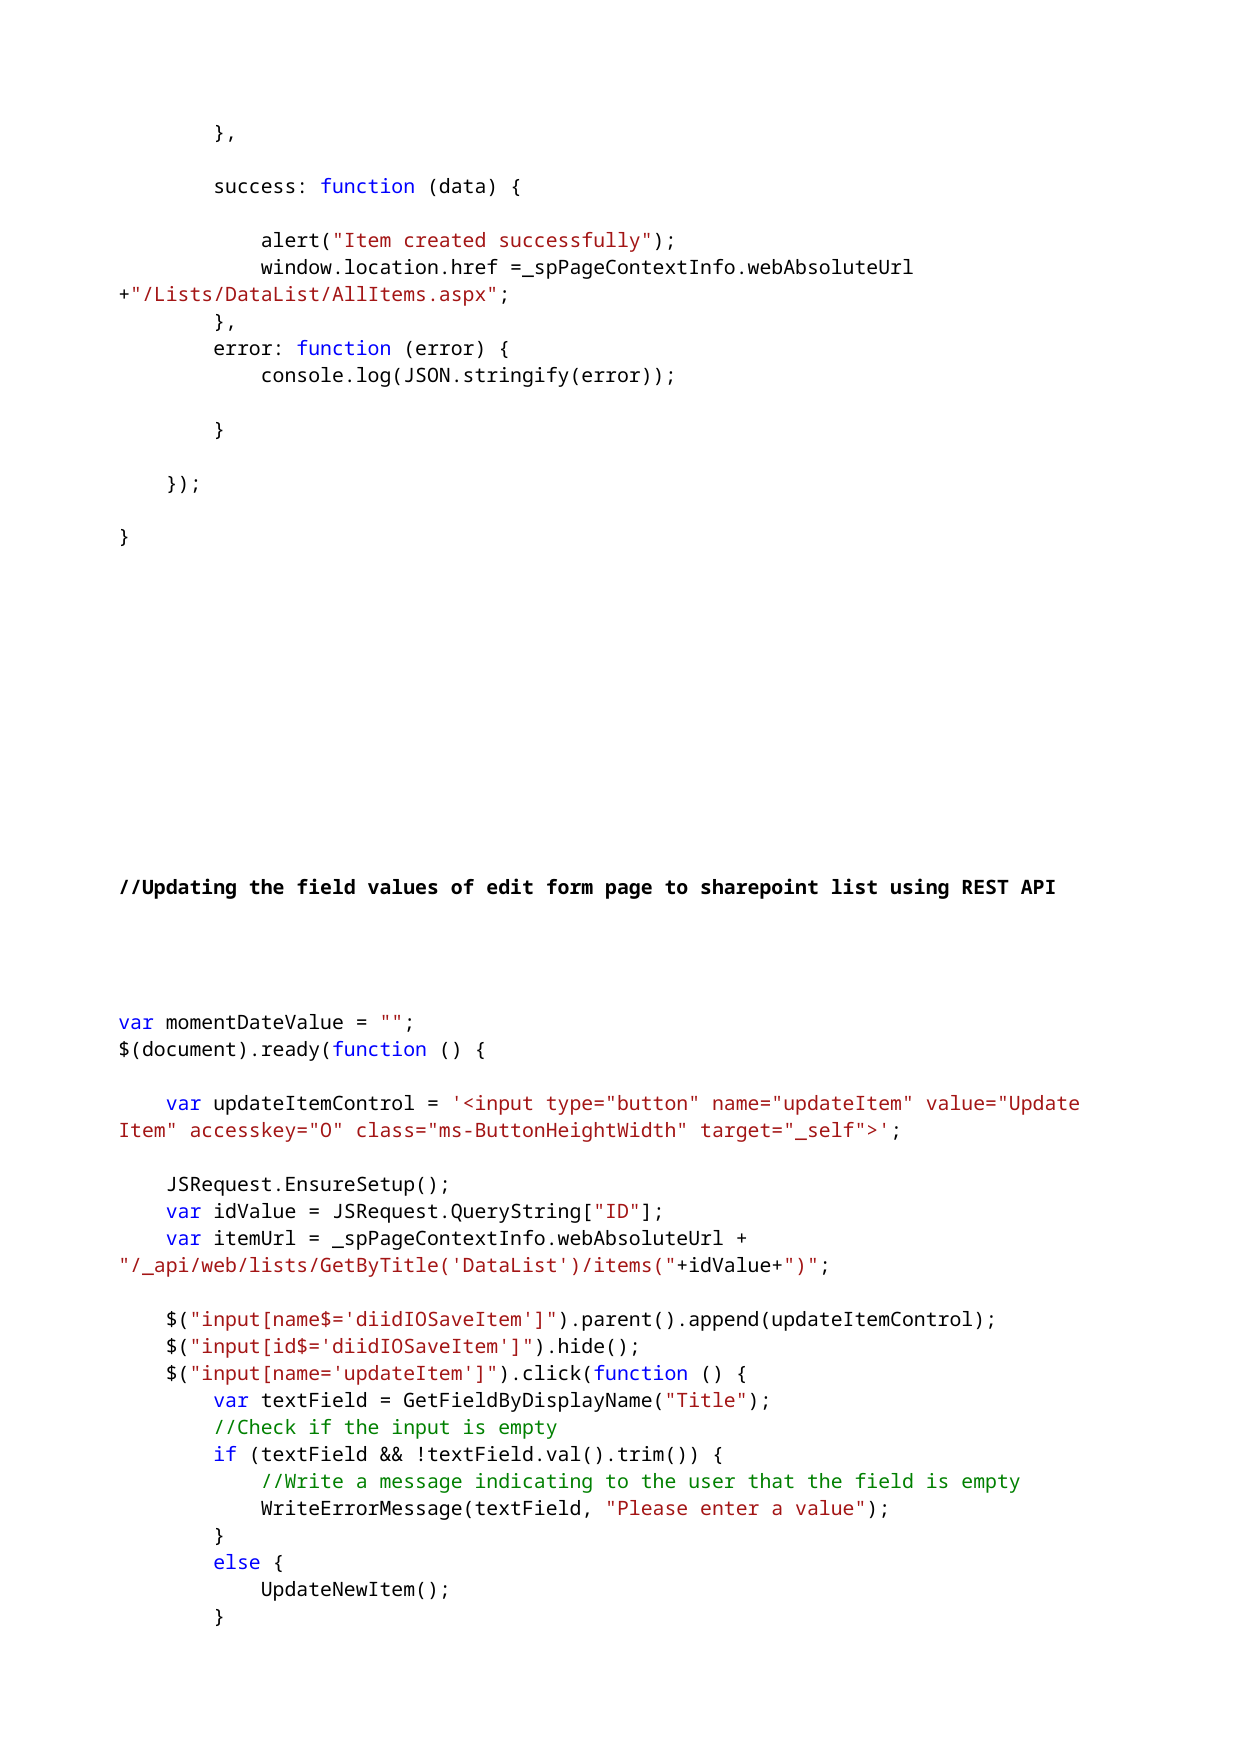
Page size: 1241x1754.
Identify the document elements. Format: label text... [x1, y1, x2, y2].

text var idValue = JSRequest.QueryString["ID"]; [118, 1197, 1122, 1224]
text var itemUrl = _spPageContextInfo.webAbsoluteUrl + "/_api/web/lists/GetByTitle('DataList')/items("+idValue+")"; [118, 1224, 1122, 1278]
text var momentDateValue = ""; [118, 1008, 1122, 1035]
text }); [118, 469, 1122, 496]
text window.location.href =_spPageContextInfo.webAbsoluteUrl +"/Lists/DataList/AllItems.aspx"; [118, 253, 1122, 307]
text var textField = GetFieldByDisplayName("Title"); [118, 1386, 1122, 1413]
text } [118, 415, 1122, 442]
text else { [118, 1548, 1122, 1575]
text UpdateNewItem(); [118, 1575, 1122, 1602]
text $("input[name='updateItem']").click(function () { [118, 1359, 1122, 1386]
text } [118, 523, 1122, 550]
text } [118, 1602, 1122, 1629]
text JSRequest.EnsureSetup(); [118, 1170, 1122, 1197]
text } [118, 1521, 1122, 1548]
text var updateItemControl = '<input type="button" name="updateItem" value="Update Item" accesskey="O" class="ms-ButtonHeightWidth" target="_self">'; [118, 1089, 1122, 1143]
text error: function (error) { [118, 334, 1122, 361]
text //Check if the input is empty [118, 1413, 1122, 1440]
text $("input[id$='diidIOSaveItem']").hide(); [118, 1332, 1122, 1359]
text $("input[name$='diidIOSaveItem']").parent().append(updateItemControl); [118, 1305, 1122, 1332]
text WriteErrorMessage(textField, "Please enter a value"); [118, 1494, 1122, 1521]
text //Updating the field values of edit form page to sharepoint list using REST API [118, 873, 1122, 901]
text success: function (data) { [118, 172, 1122, 199]
text }, [118, 307, 1122, 334]
text }, [118, 118, 1122, 145]
text $(document).ready(function () { [118, 1035, 1122, 1062]
text if (textField && !textField.val().trim()) { [118, 1440, 1122, 1467]
text alert("Item created successfully"); [118, 226, 1122, 253]
text //Write a message indicating to the user that the field is empty [118, 1467, 1122, 1494]
text console.log(JSON.stringify(error)); [118, 361, 1122, 388]
